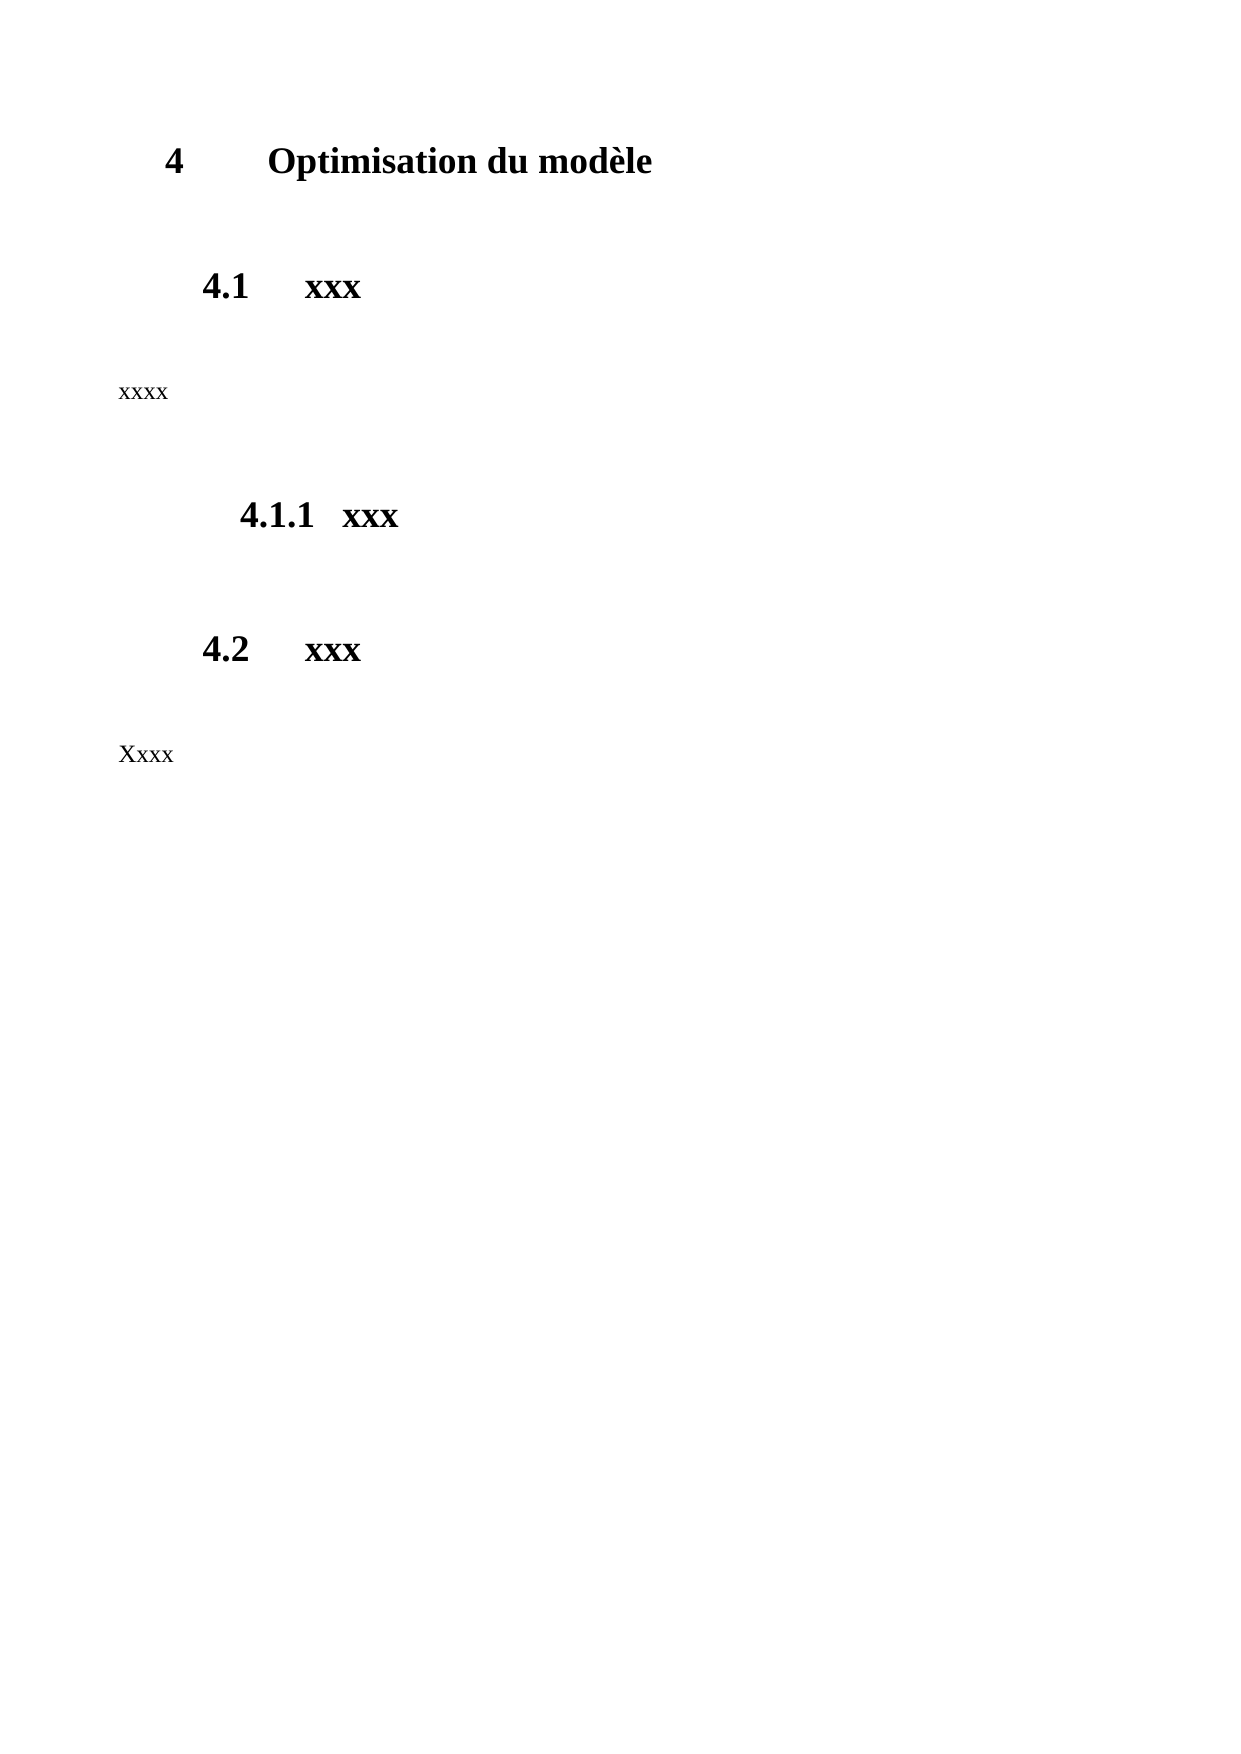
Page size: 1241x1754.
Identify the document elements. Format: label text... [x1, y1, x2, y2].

text xxxx [118, 376, 1122, 405]
text Xxxx [118, 739, 1122, 768]
subtitle xxx [231, 492, 1122, 535]
subtitle xxx [193, 626, 1122, 669]
subtitle xxx [193, 263, 1122, 306]
subtitle Optimisation du modèle [156, 139, 1122, 182]
